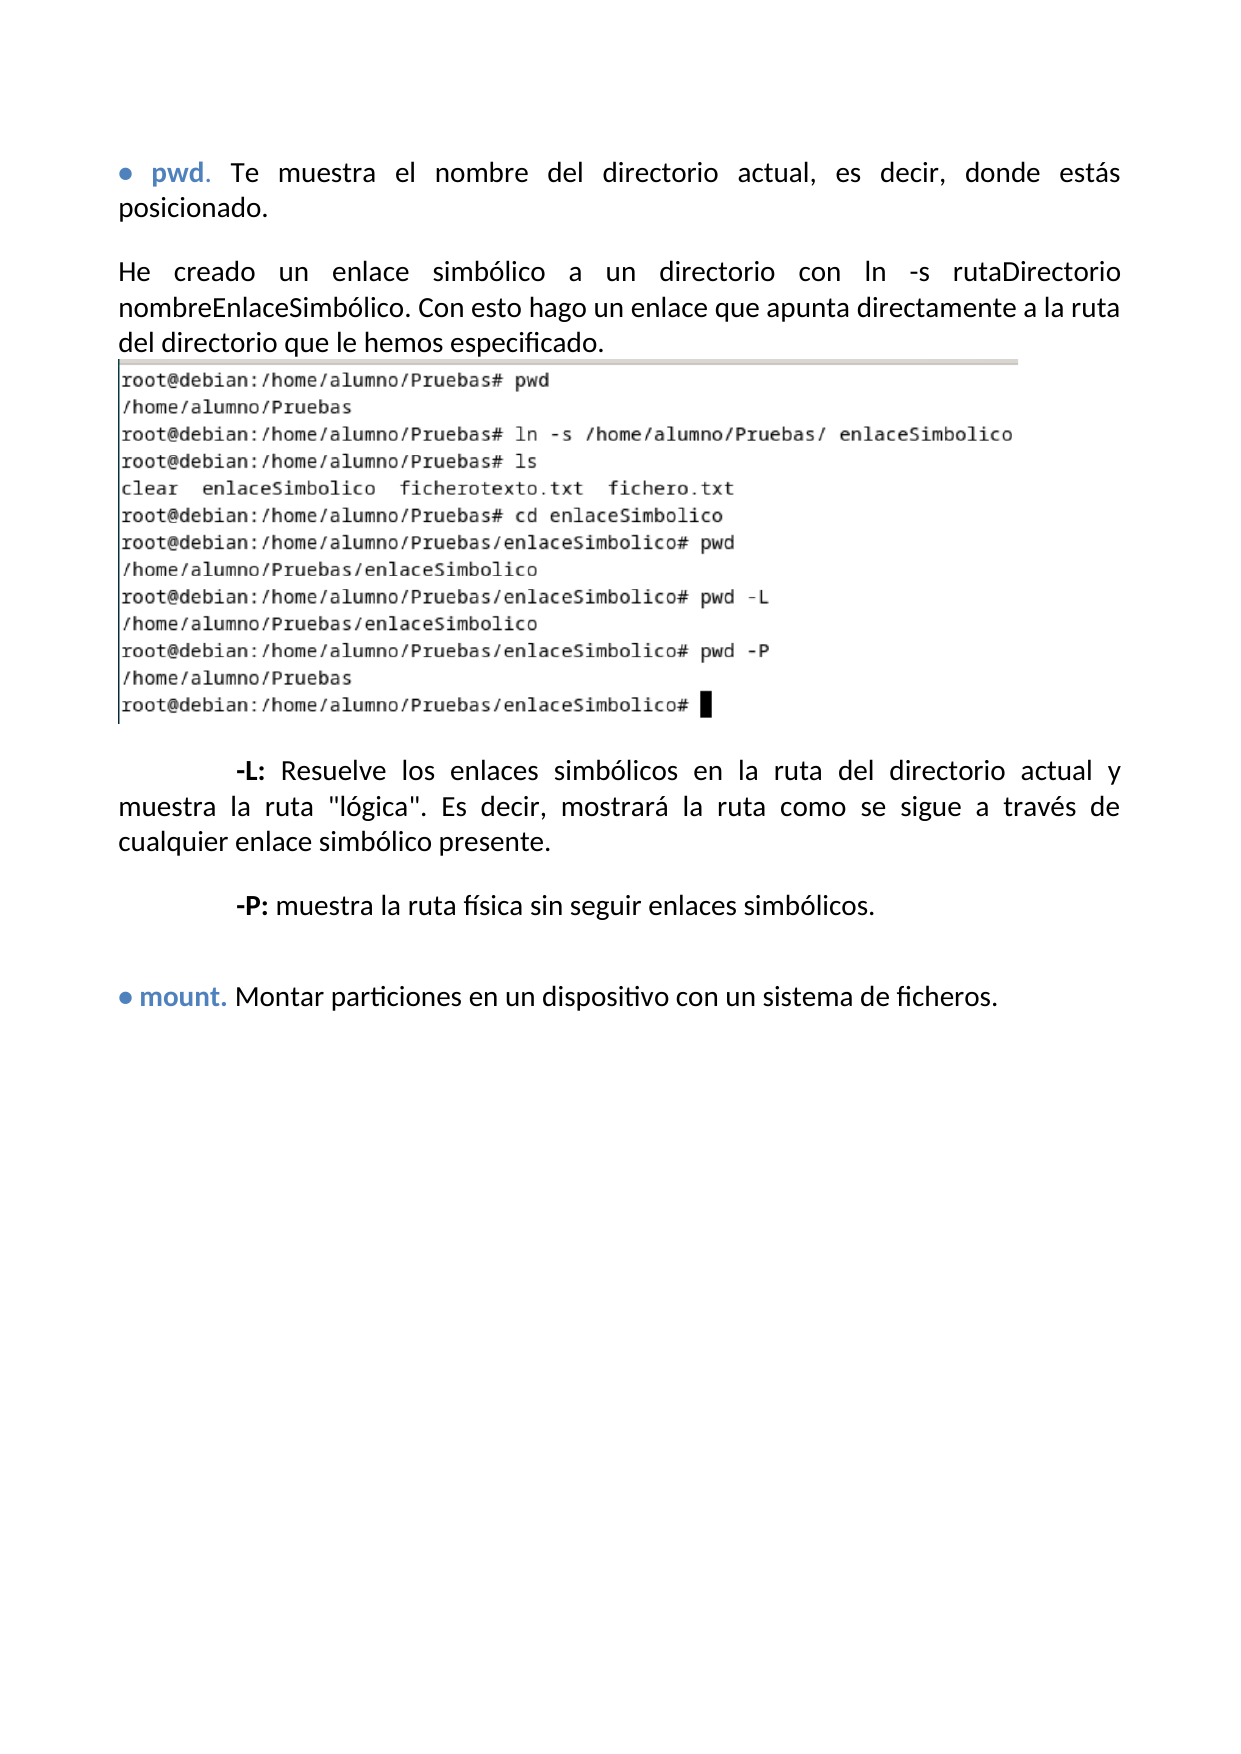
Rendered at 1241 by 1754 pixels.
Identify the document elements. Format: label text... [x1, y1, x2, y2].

text • pwd. Te muestra el nombre del directorio actual, es decir, donde estás posicionado. [118, 154, 1122, 225]
text -L: Resuelve los enlaces simbólicos en la ruta del directorio actual y muestra la ruta "lógica". Es decir, mostrará la ruta como se sigue a través de cualquier enlace simbólico presente. [118, 752, 1122, 859]
text -P: muestra la ruta física sin seguir enlaces simbólicos. [118, 887, 1122, 922]
text He creado un enlace simbólico a un directorio con ln -s rutaDirectorio nombreEnlaceSimbólico. Con esto hago un enlace que apunta directamente a la ruta del directorio que le hemos especificado. [118, 253, 1122, 360]
text • mount. Montar particiones en un dispositivo con un sistema de ficheros. [118, 978, 1122, 1014]
